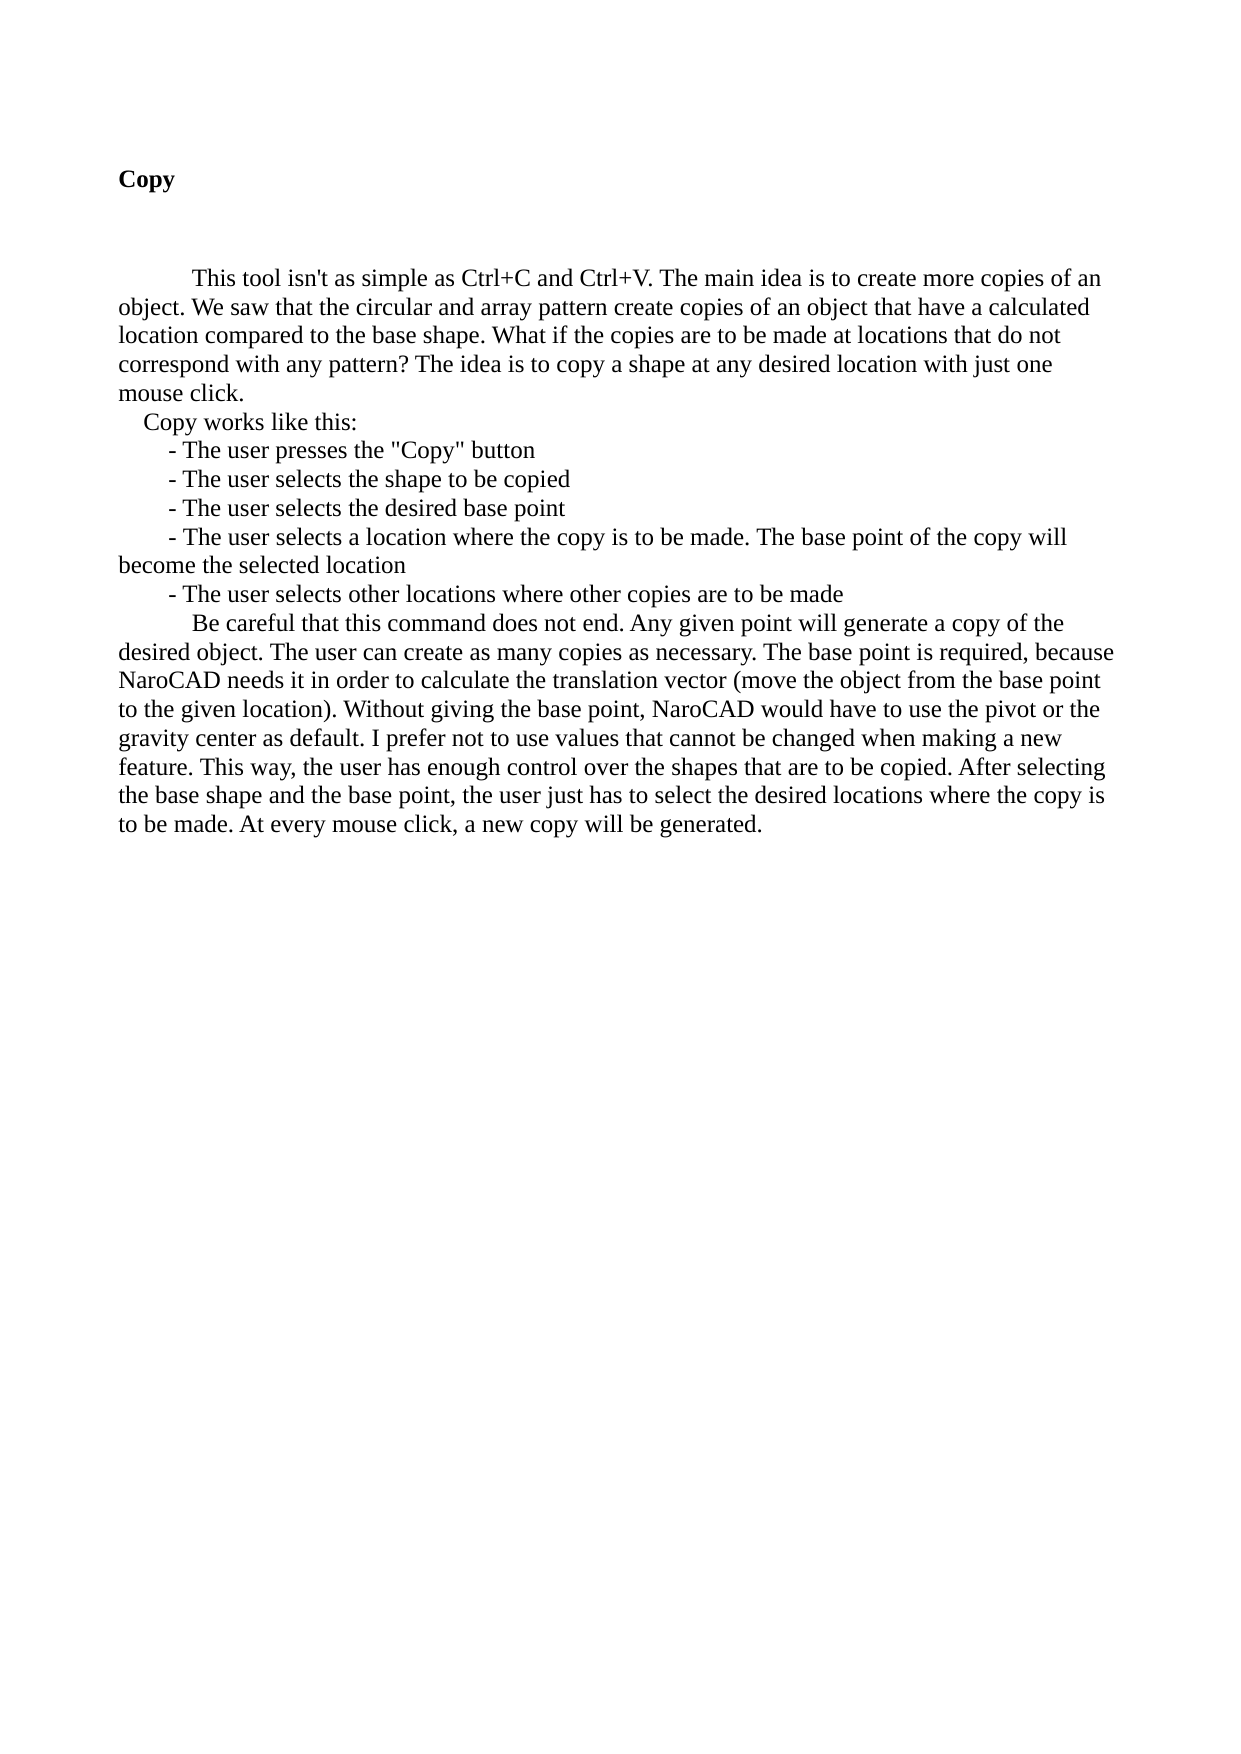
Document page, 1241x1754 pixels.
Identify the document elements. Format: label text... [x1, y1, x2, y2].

text - The user selects the shape to be copied - The user selects the desired base point [118, 464, 1122, 522]
text - The user selects other locations where other copies are to be made Be careful that this command does not end. Any given point will generate a copy of the desired object. The user can create as many copies as necessary. The base point is required, because NaroCAD needs it in order to calculate the translation vector (move the object from the base point to the given location). Without giving the base point, NaroCAD would have to use the pivot or the gravity center as default. I prefer not to use values that cannot be changed when making a new feature. This way, the user has enough control over the shapes that are to be copied. After selecting the base shape and the base point, the user just has to select the desired locations where the copy is to be made. At every mouse click, a new copy will be generated. [118, 579, 1122, 838]
text Copy [118, 164, 1122, 192]
text - The user selects a location where the copy is to be made. The base point of the copy will become the selected location [118, 522, 1122, 579]
text This tool isn't as simple as Ctrl+C and Ctrl+V. The main idea is to create more copies of an object. We saw that the circular and array pattern create copies of an object that have a calculated location compared to the base shape. What if the copies are to be made at locations that do not correspond with any pattern? The idea is to copy a shape at any desired location with just one mouse click. Copy works like this: - The user presses the "Copy" button [118, 263, 1122, 464]
